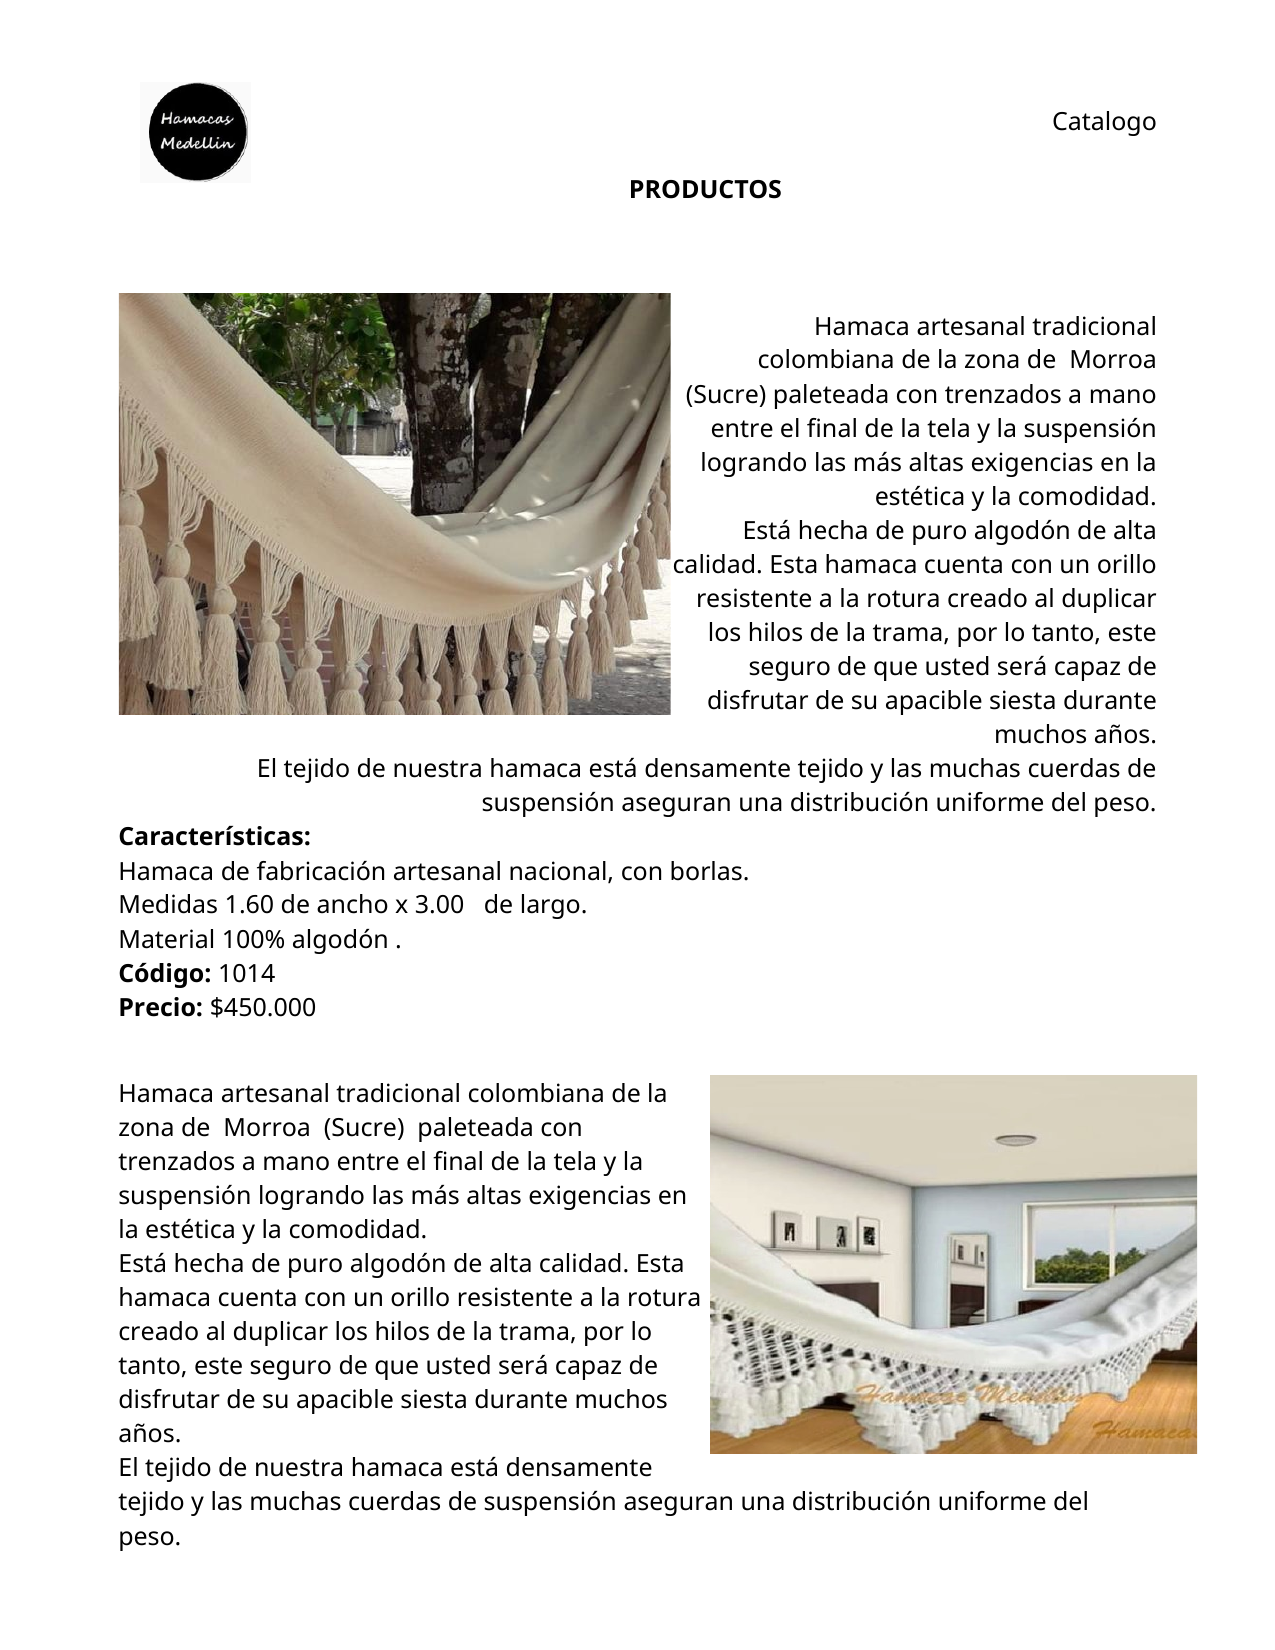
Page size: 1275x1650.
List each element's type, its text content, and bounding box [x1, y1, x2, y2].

text Hamaca artesanal tradicional colombiana de la zona de Morroa (Sucre) paleteada con trenzados a mano entre el final de la tela y la suspensión logrando las más altas exigencias en la estética y la comodidad. Está hecha de puro algodón de alta calidad. Esta hamaca cuenta con un orillo resistente a la rotura creado al duplicar los hilos de la trama, por lo tanto, este seguro de que usted será capaz de disfrutar de su apacible siesta durante muchos años. El tejido de nuestra hamaca está densamente tejido y las muchas cuerdas de suspensión aseguran una distribución uniforme del peso. [118, 308, 1157, 819]
text PRODUCTOS [118, 172, 1157, 206]
text Material 100% algodón . [118, 921, 1157, 955]
text Precio: $450.000 [118, 989, 1157, 1023]
text Código: 1014 [118, 955, 1157, 989]
text Medidas 1.60 de ancho x 3.00 de largo. [118, 887, 1157, 921]
text Hamaca artesanal tradicional colombiana de la zona de Morroa (Sucre) paleteada con trenzados a mano entre el final de la tela y la suspensión logrando las más altas exigencias en la estética y la comodidad. Está hecha de puro algodón de alta calidad. Esta hamaca cuenta con un orillo resistente a la rotura creado al duplicar los hilos de la trama, por lo tanto, este seguro de que usted será capaz de disfrutar de su apacible siesta durante muchos años. El tejido de nuestra hamaca está densamente tejido y las muchas cuerdas de suspensión aseguran una distribución uniforme del peso. [118, 1075, 1157, 1552]
text Hamaca de fabricación artesanal nacional, con borlas. [118, 853, 1157, 887]
picture [710, 1075, 1198, 1454]
picture [118, 293, 671, 715]
picture [140, 82, 251, 183]
text Características: [118, 819, 1157, 853]
